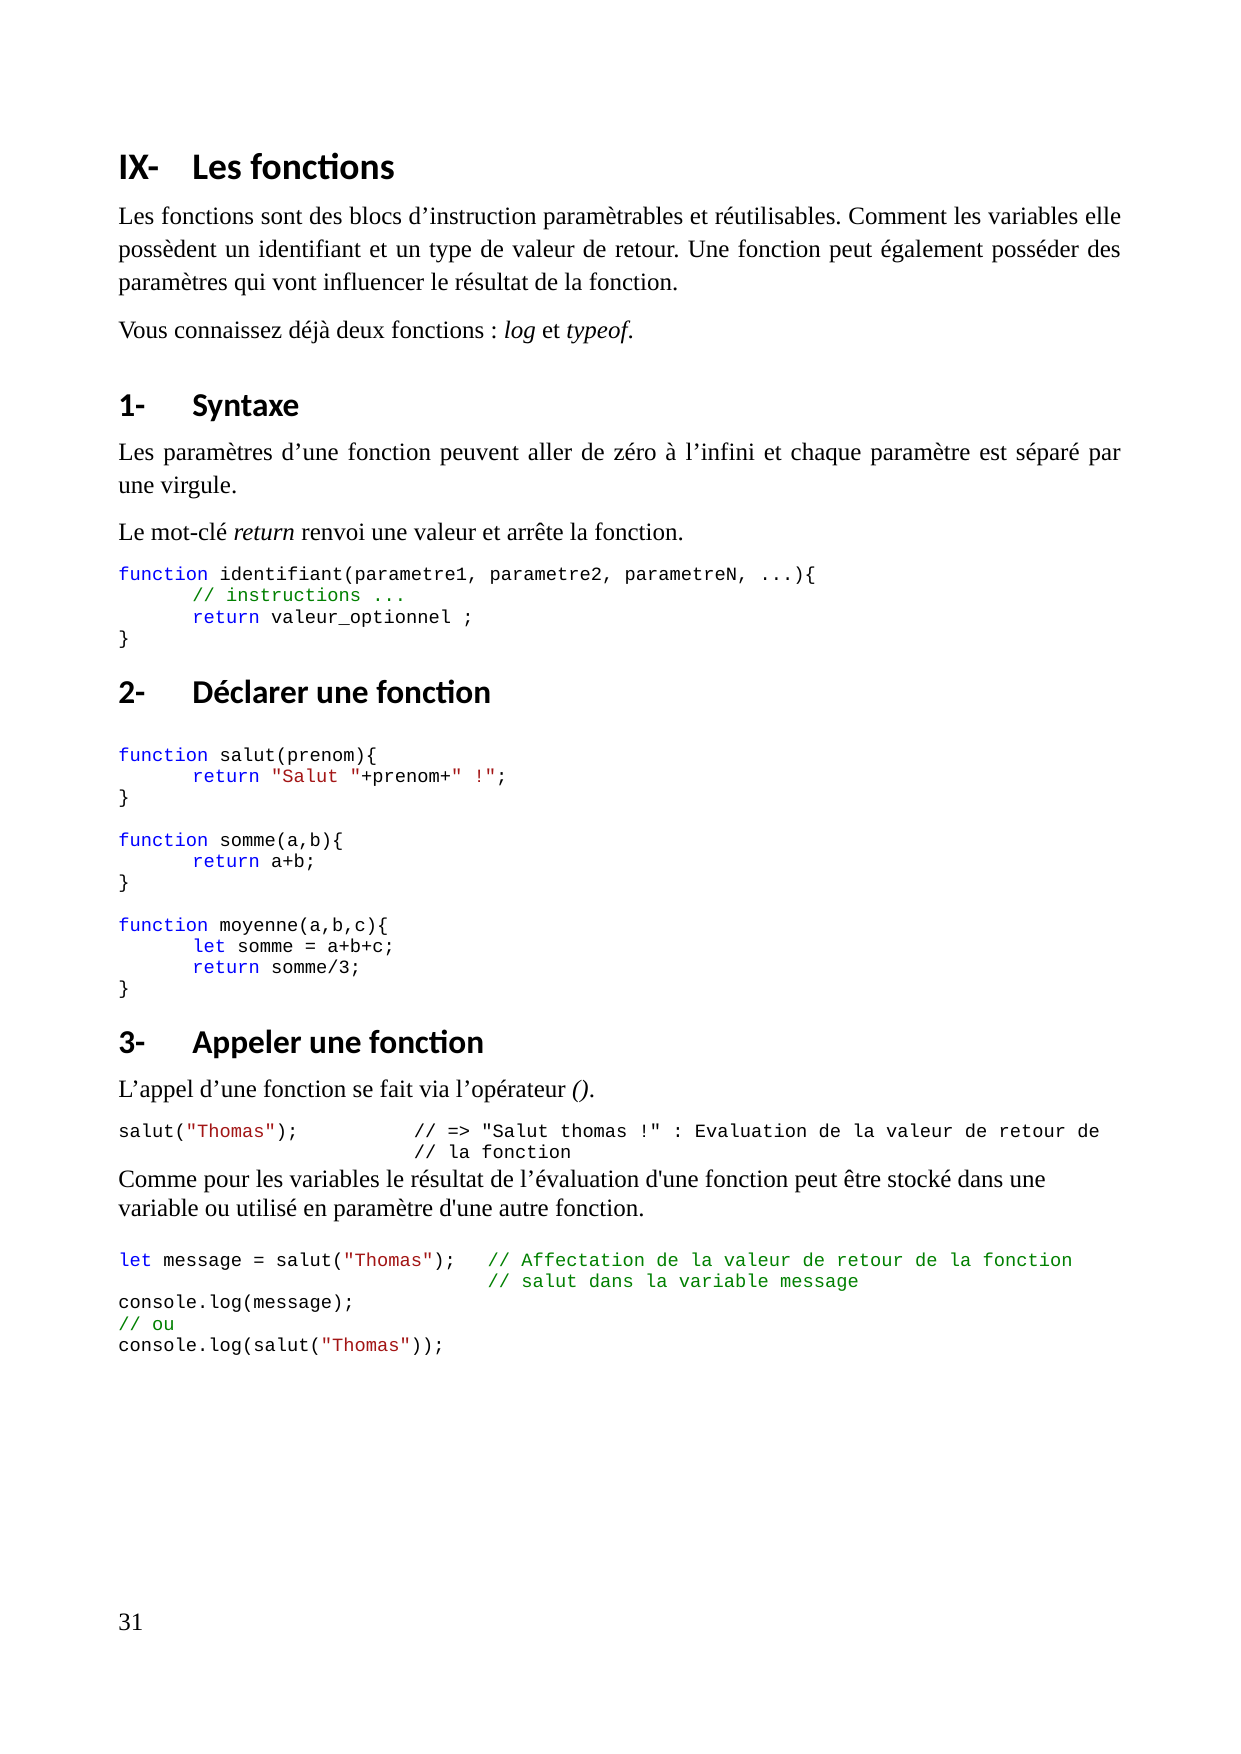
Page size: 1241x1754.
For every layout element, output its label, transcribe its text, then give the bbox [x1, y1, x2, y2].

text let message = salut("Thomas"); // Affectation de la valeur de retour de la fonction [118, 1251, 1122, 1272]
text // instructions ... [118, 586, 1122, 607]
text console.log(message); [118, 1293, 1122, 1314]
text Vous connaissez déjà deux fonctions : log et typeof. [118, 315, 1122, 344]
text } [118, 788, 1122, 809]
text } [118, 873, 1122, 894]
subtitle Appeler une fonction [118, 1021, 1122, 1062]
text let somme = a+b+c; [118, 937, 1122, 958]
text } [118, 979, 1122, 1000]
text return "Salut "+prenom+" !"; [118, 767, 1122, 788]
text console.log(salut("Thomas")); [118, 1336, 1122, 1357]
text Les fonctions sont des blocs d’instruction paramètrables et réutilisables. Comment les variables elle possèdent un identifiant et un type de valeur de retour. Une fonction peut également posséder des paramètres qui vont influencer le résultat de la fonction. [118, 201, 1122, 296]
text } [118, 629, 1122, 650]
text function moyenne(a,b,c){ [118, 915, 1122, 937]
text function salut(prenom){ [118, 745, 1122, 767]
text // ou [118, 1314, 1122, 1336]
text salut("Thomas"); // => "Salut thomas !" : Evaluation de la valeur de retour de // la fonction [118, 1122, 1122, 1164]
text L’appel d’une fonction se fait via l’opérateur (). [118, 1074, 1122, 1103]
text Les paramètres d’une fonction peuvent aller de zéro à l’infini et chaque paramètre est séparé par une virgule. [118, 437, 1122, 498]
text function somme(a,b){ [118, 830, 1122, 852]
subtitle Syntaxe [118, 383, 1122, 424]
subtitle Déclarer une fonction [118, 671, 1122, 712]
text Comme pour les variables le résultat de l’évaluation d'une fonction peut être stocké dans une variable ou utilisé en paramètre d'une autre fonction. [118, 1164, 1122, 1222]
text // salut dans la variable message [118, 1272, 1122, 1293]
text return somme/3; [118, 958, 1122, 979]
text function identifiant(parametre1, parametre2, parametreN, ...){ [118, 565, 1122, 586]
subtitle Les fonctions [118, 143, 1122, 189]
text Le mot-clé return renvoi une valeur et arrête la fonction. [118, 517, 1122, 546]
text return valeur_optionnel ; [118, 607, 1122, 629]
text return a+b; [118, 852, 1122, 873]
